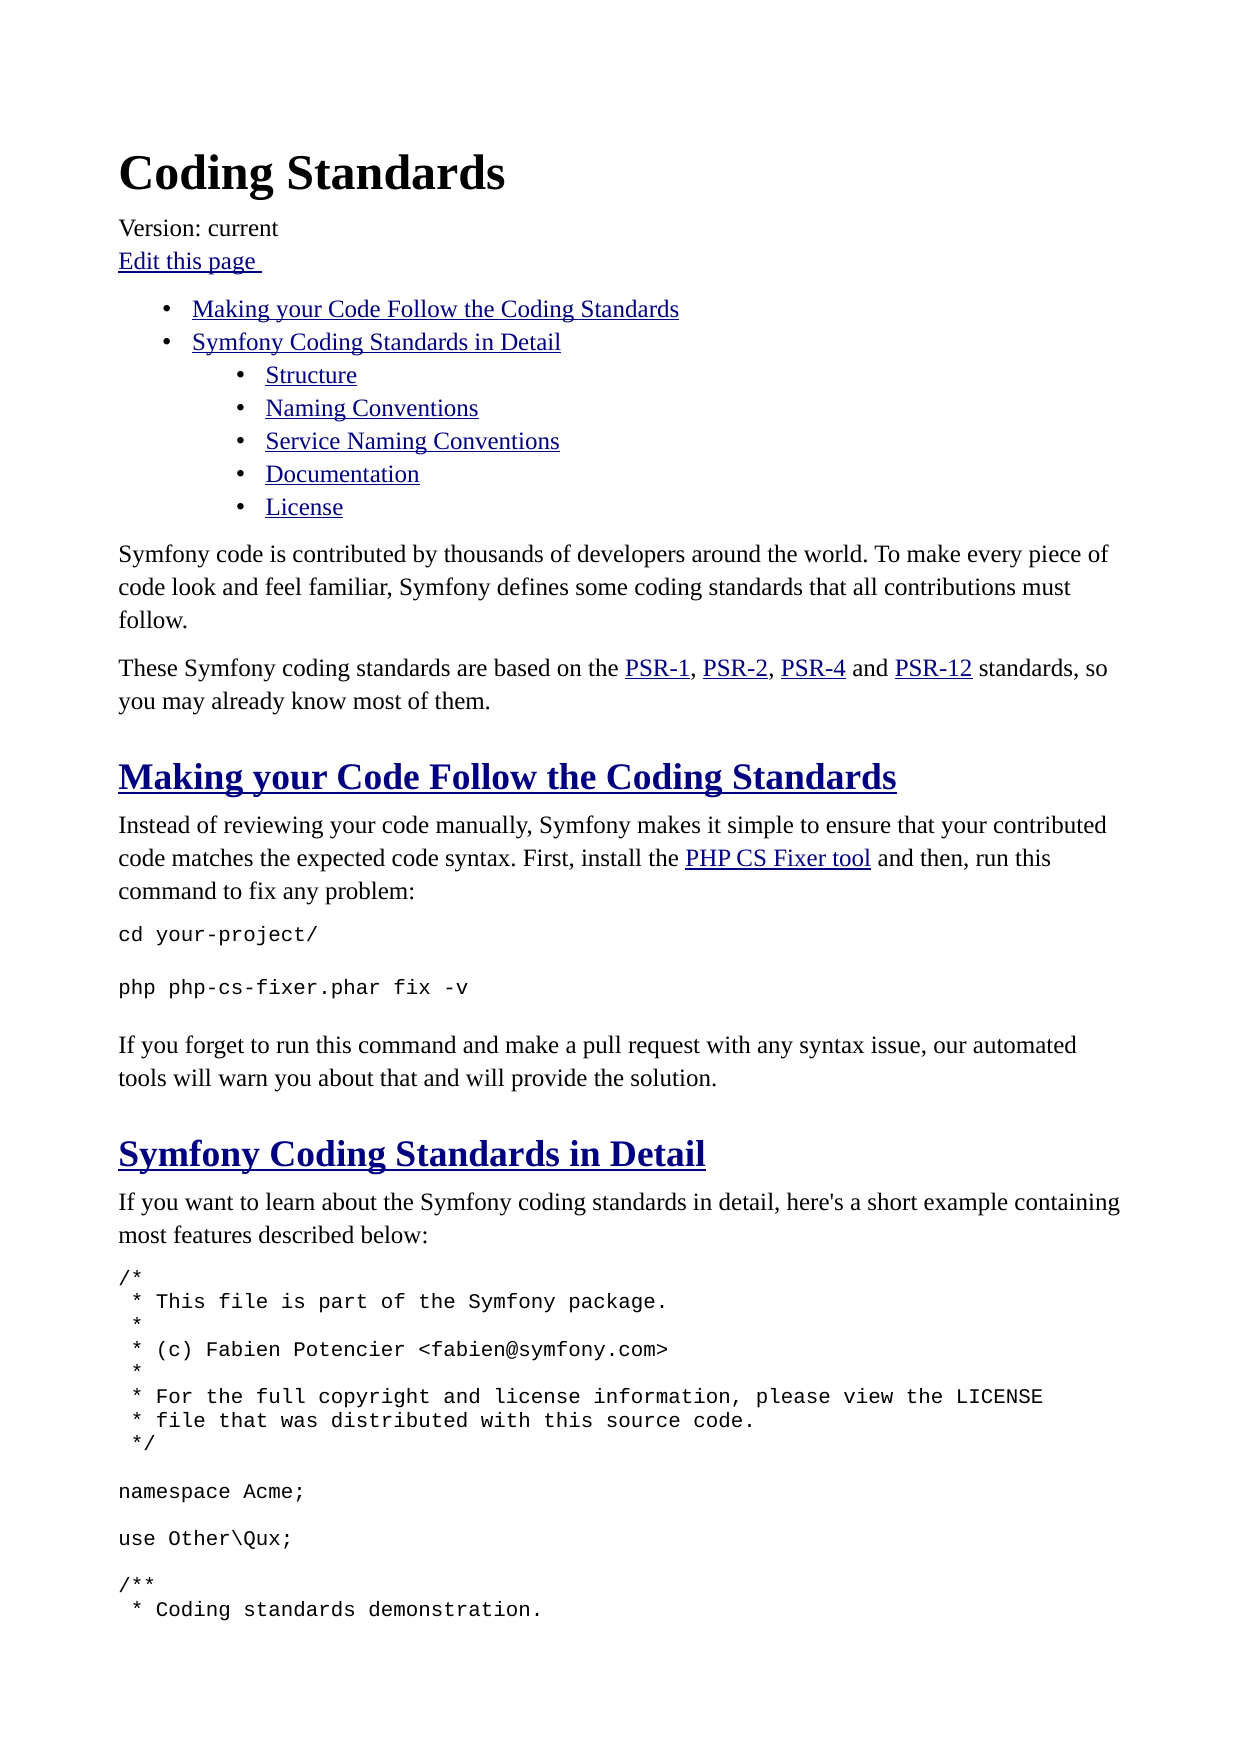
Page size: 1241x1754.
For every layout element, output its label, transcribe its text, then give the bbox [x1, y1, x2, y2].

text * This file is part of the Symfony package. [118, 1291, 1122, 1315]
text If you want to learn about the Symfony coding standards in detail, here's a short example containing most features described below: [118, 1187, 1122, 1249]
text These Symfony coding standards are based on the PSR-1, PSR-2, PSR-4 and PSR-12 standards, so you may already know most of them. [118, 653, 1122, 715]
text Edit this page [118, 246, 1122, 275]
text Version: current [118, 213, 1122, 242]
text php php-cs-fixer.phar fix -v [118, 977, 1122, 1001]
text * [118, 1362, 1122, 1386]
subtitle Making your Code Follow the Coding Standards [118, 754, 1122, 798]
list Symfony Coding Standards in Detail [162, 327, 1122, 356]
text * file that was distributed with this source code. [118, 1410, 1122, 1433]
text Instead of reviewing your code manually, Symfony makes it simple to ensure that your contributed code matches the expected code syntax. First, install the PHP CS Fixer tool and then, run this command to fix any problem: [118, 810, 1122, 905]
text */ [118, 1433, 1122, 1457]
text use Other\Qux; [118, 1528, 1122, 1552]
text namespace Acme; [118, 1481, 1122, 1504]
text * [118, 1315, 1122, 1339]
list Documentation [236, 459, 1122, 488]
text * (c) Fabien Potencier <fabien@symfony.com> [118, 1339, 1122, 1362]
list Making your Code Follow the Coding Standards [162, 294, 1122, 322]
text * For the full copyright and license information, please view the LICENSE [118, 1386, 1122, 1410]
subtitle Coding Standards [118, 143, 1122, 201]
list Service Naming Conventions [236, 426, 1122, 454]
list Naming Conventions [236, 393, 1122, 422]
subtitle Symfony Coding Standards in Detail [118, 1132, 1122, 1175]
text * Coding standards demonstration. [118, 1599, 1122, 1622]
text If you forget to run this command and make a pull request with any syntax issue, our automated tools will warn you about that and will provide the solution. [118, 1030, 1122, 1092]
list License [236, 492, 1122, 521]
list Structure [236, 360, 1122, 388]
text /** [118, 1575, 1122, 1599]
text Symfony code is contributed by thousands of developers around the world. To make every piece of code look and feel familiar, Symfony defines some coding standards that all contributions must follow. [118, 539, 1122, 634]
text cd your-project/ [118, 924, 1122, 947]
text /* [118, 1268, 1122, 1291]
